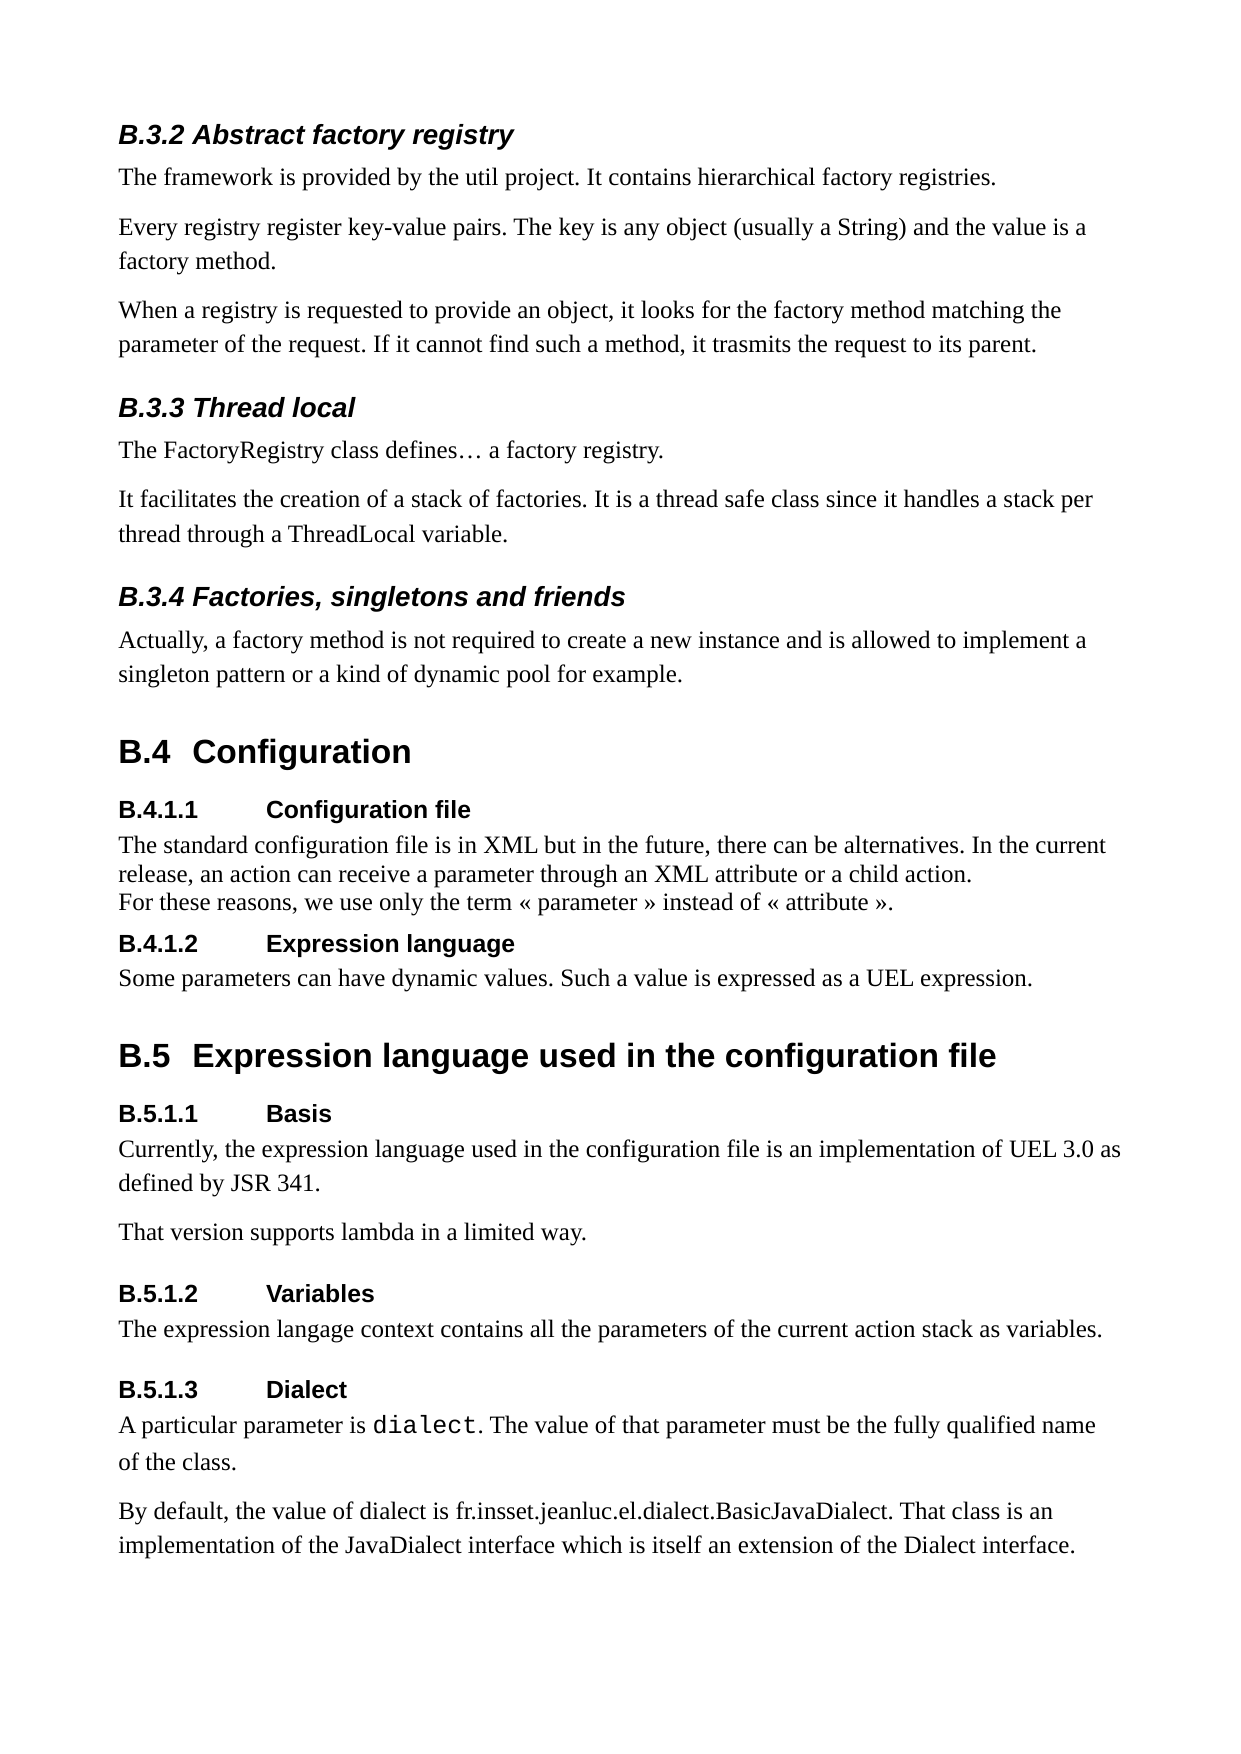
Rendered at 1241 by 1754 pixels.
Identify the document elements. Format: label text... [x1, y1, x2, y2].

text It facilitates the creation of a stack of factories. It is a thread safe class since it handles a stack per thread through a ThreadLocal variable. [118, 484, 1122, 548]
subtitle Configuration file [118, 795, 1122, 824]
text When a registry is requested to provide an object, it looks for the factory method matching the parameter of the request. If it cannot find such a method, it trasmits the request to its parent. [118, 295, 1122, 358]
text For these reasons, we use only the term « parameter » instead of « attribute ». [118, 887, 1122, 916]
subtitle Expression language [118, 929, 1122, 957]
text Actually, a factory method is not required to create a new instance and is allowed to implement a singleton pattern or a kind of dynamic pool for example. [118, 625, 1122, 688]
subtitle Thread local [118, 391, 1122, 423]
text The expression langage context contains all the parameters of the current action stack as variables. [118, 1314, 1122, 1342]
text A particular parameter is dialect. The value of that parameter must be the fully qualified name of the class. [118, 1410, 1122, 1475]
subtitle Basis [118, 1099, 1122, 1128]
subtitle Expression language used in the configuration file [118, 1036, 1122, 1075]
subtitle Factories, singletons and friends [118, 581, 1122, 612]
text By default, the value of dialect is fr.insset.jeanluc.el.dialect.BasicJavaDialect. That class is an implementation of the JavaDialect interface which is itself an extension of the Dialect interface. [118, 1496, 1122, 1559]
text The framework is provided by the util project. It contains hierarchical factory registries. [118, 162, 1122, 191]
text The standard configuration file is in XML but in the future, there can be alternatives. In the current release, an action can receive a parameter through an XML attribute or a child action. [118, 830, 1122, 887]
subtitle Configuration [118, 732, 1122, 771]
subtitle Variables [118, 1279, 1122, 1307]
text Every registry register key-value pairs. The key is any object (usually a String) and the value is a factory method. [118, 212, 1122, 275]
subtitle Dialect [118, 1375, 1122, 1404]
subtitle Abstract factory registry [118, 118, 1122, 150]
text Currently, the expression language used in the configuration file is an implementation of UEL 3.0 as defined by JSR 341. [118, 1134, 1122, 1197]
text That version supports lambda in a limited way. [118, 1217, 1122, 1246]
text The FactoryRegistry class defines… a factory registry. [118, 436, 1122, 464]
text Some parameters can have dynamic values. Such a value is expressed as a UEL expression. [118, 963, 1122, 992]
